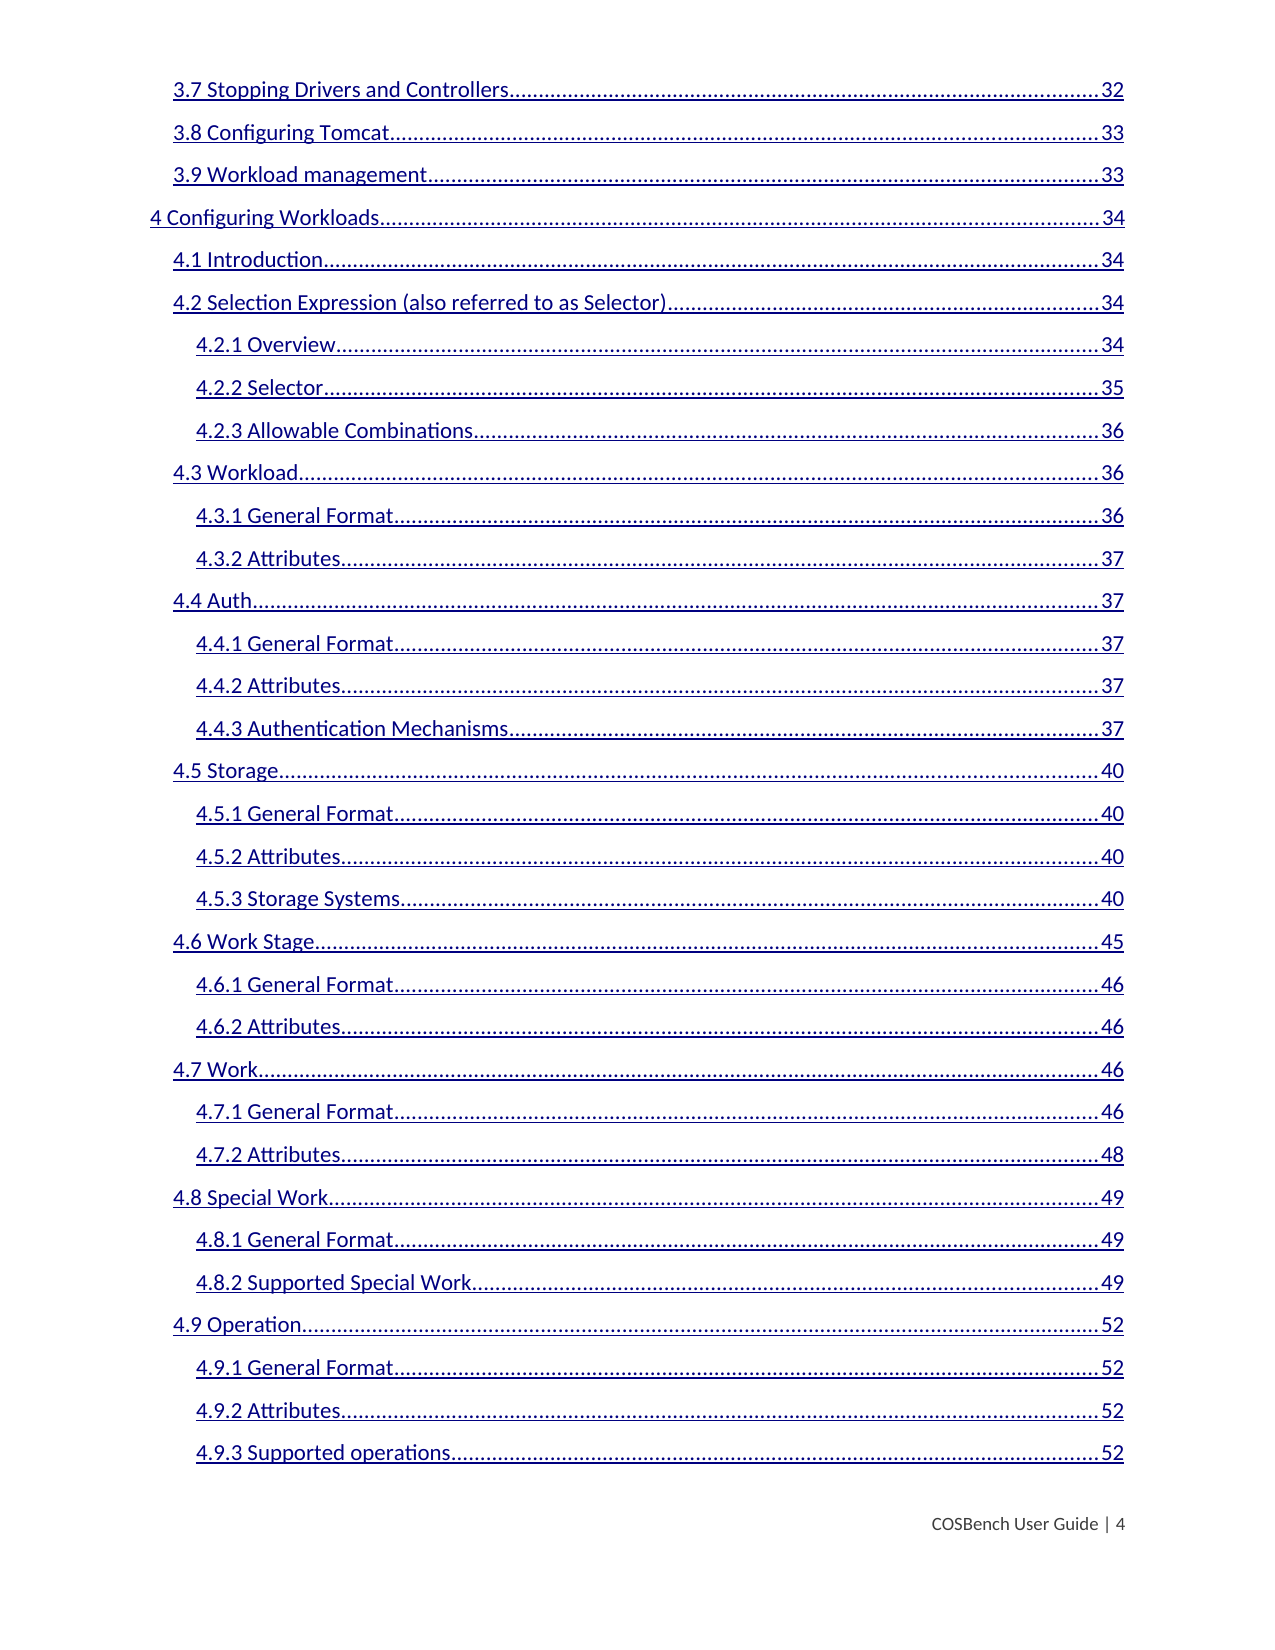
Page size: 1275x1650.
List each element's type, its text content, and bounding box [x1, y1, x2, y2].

text 4.1 Introduction 34 [173, 245, 1125, 273]
text 4.6 Work Stage 45 [173, 927, 1125, 955]
text 4.9.1 General Format 52 [196, 1353, 1125, 1381]
text 4.4.1 General Format 37 [196, 629, 1125, 657]
text 3.9 Workload management 33 [173, 160, 1125, 188]
text 4.8.2 Supported Special Work 49 [196, 1268, 1125, 1296]
text 4.8.1 General Format 49 [196, 1225, 1125, 1253]
text 4.3 Workload 36 [173, 458, 1125, 486]
text 4.2.1 Overview 34 [196, 331, 1125, 359]
text 4.5 Storage 40 [173, 757, 1125, 785]
text 4.5.3 Storage Systems 40 [196, 884, 1125, 912]
text 4.9 Operation 52 [173, 1311, 1125, 1338]
text 3.8 Configuring Tomcat 33 [173, 118, 1125, 146]
text 3.7 Stopping Drivers and Controllers 32 [173, 75, 1125, 103]
text 4.5.1 General Format 40 [196, 799, 1125, 827]
text 4.7.2 Attributes 48 [196, 1140, 1125, 1168]
text 4.2.3 Allowable Combinations 36 [196, 416, 1125, 444]
text 4.6.2 Attributes 46 [196, 1012, 1125, 1040]
text 4.9.2 Attributes 52 [196, 1396, 1125, 1424]
text 4.3.2 Attributes 37 [196, 544, 1125, 572]
text 4.3.1 General Format 36 [196, 501, 1125, 529]
text 4.9.3 Supported operations 52 [196, 1438, 1125, 1466]
text 4.2.2 Selector 35 [196, 373, 1125, 401]
text 4.6.1 General Format 46 [196, 970, 1125, 998]
text 4.7 Work 46 [173, 1055, 1125, 1083]
text 4.4 Auth 37 [173, 586, 1125, 614]
text 4.2 Selection Expression (also referred to as Selector) 34 [173, 288, 1125, 316]
text 4 Configuring Workloads 34 [150, 203, 1125, 227]
text 4.7.1 General Format 46 [196, 1097, 1125, 1126]
text 4.8 Special Work 49 [173, 1183, 1125, 1211]
text 4.5.2 Attributes 40 [196, 842, 1125, 870]
text 4.4.2 Attributes 37 [196, 671, 1125, 699]
text 4.4.3 Authentication Mechanisms 37 [196, 714, 1125, 742]
